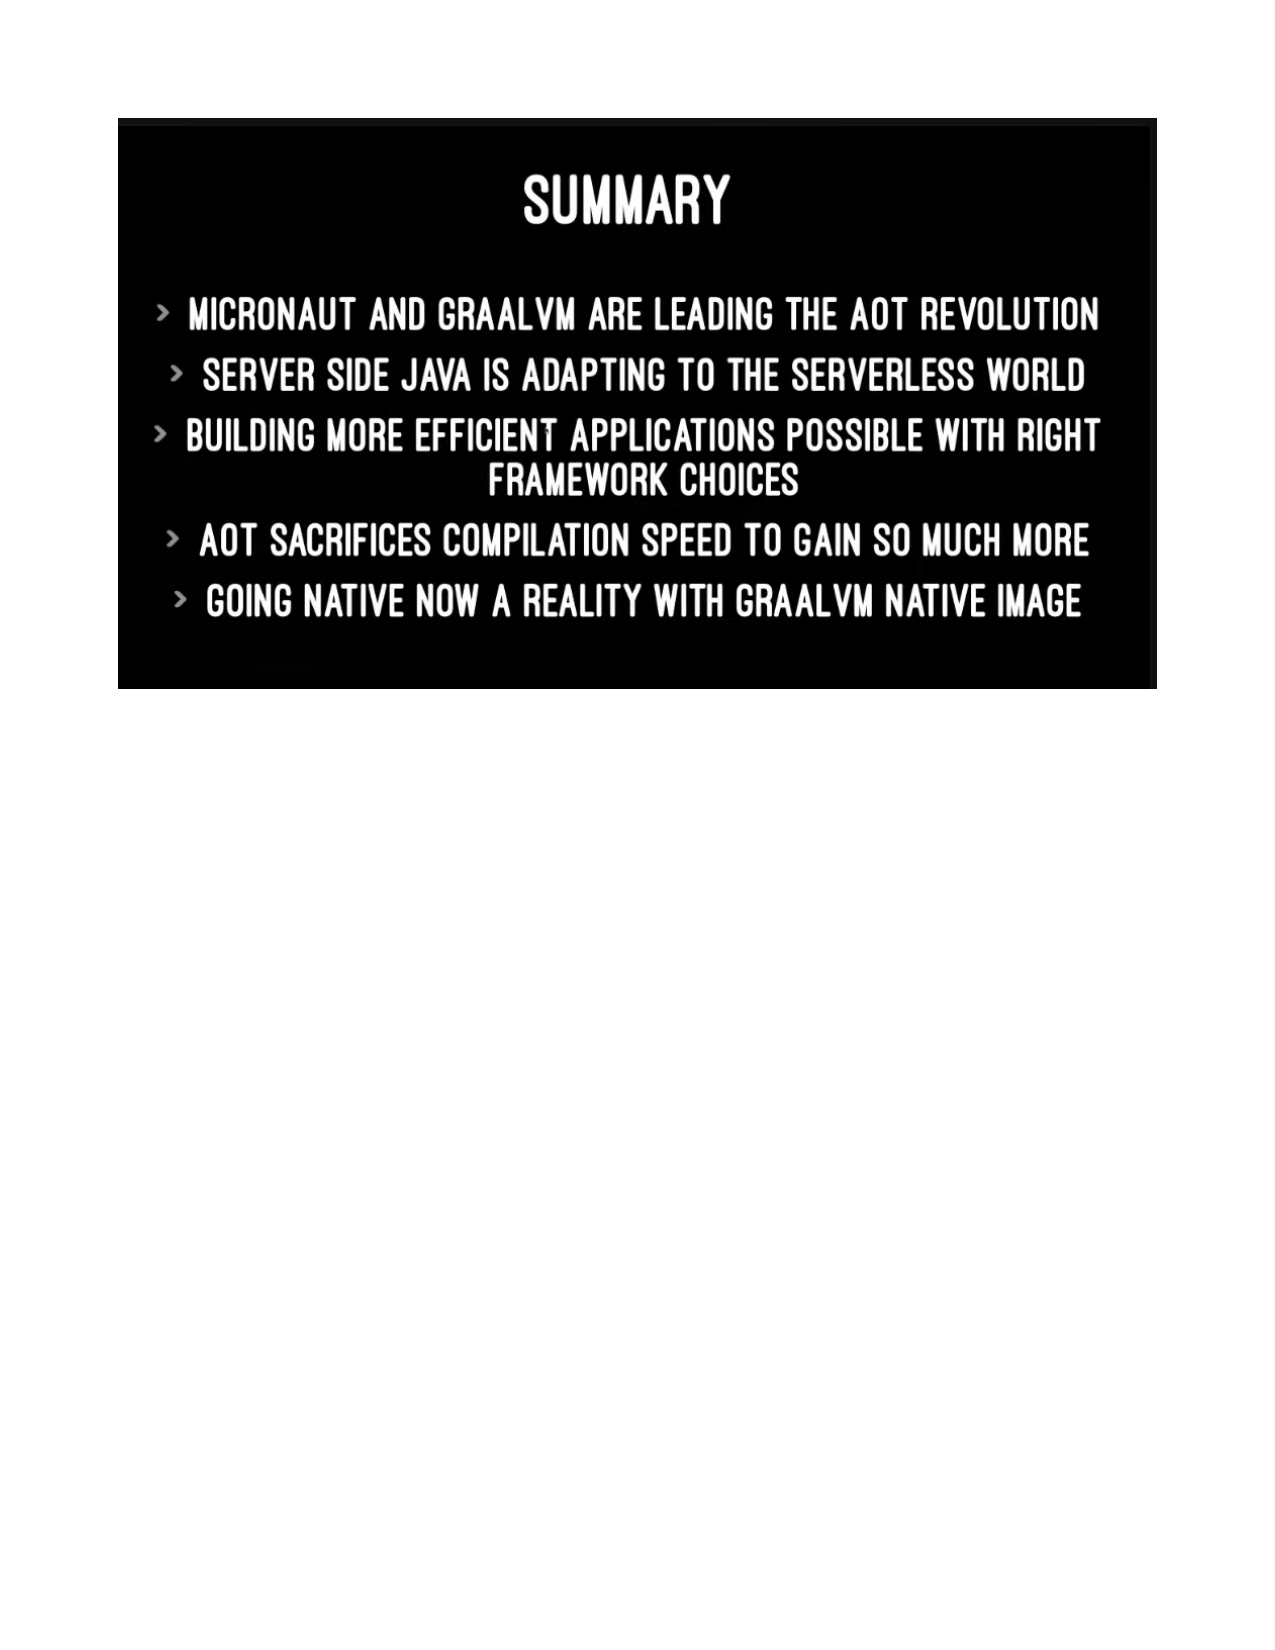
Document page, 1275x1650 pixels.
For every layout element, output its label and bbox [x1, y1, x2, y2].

picture [118, 118, 1157, 689]
